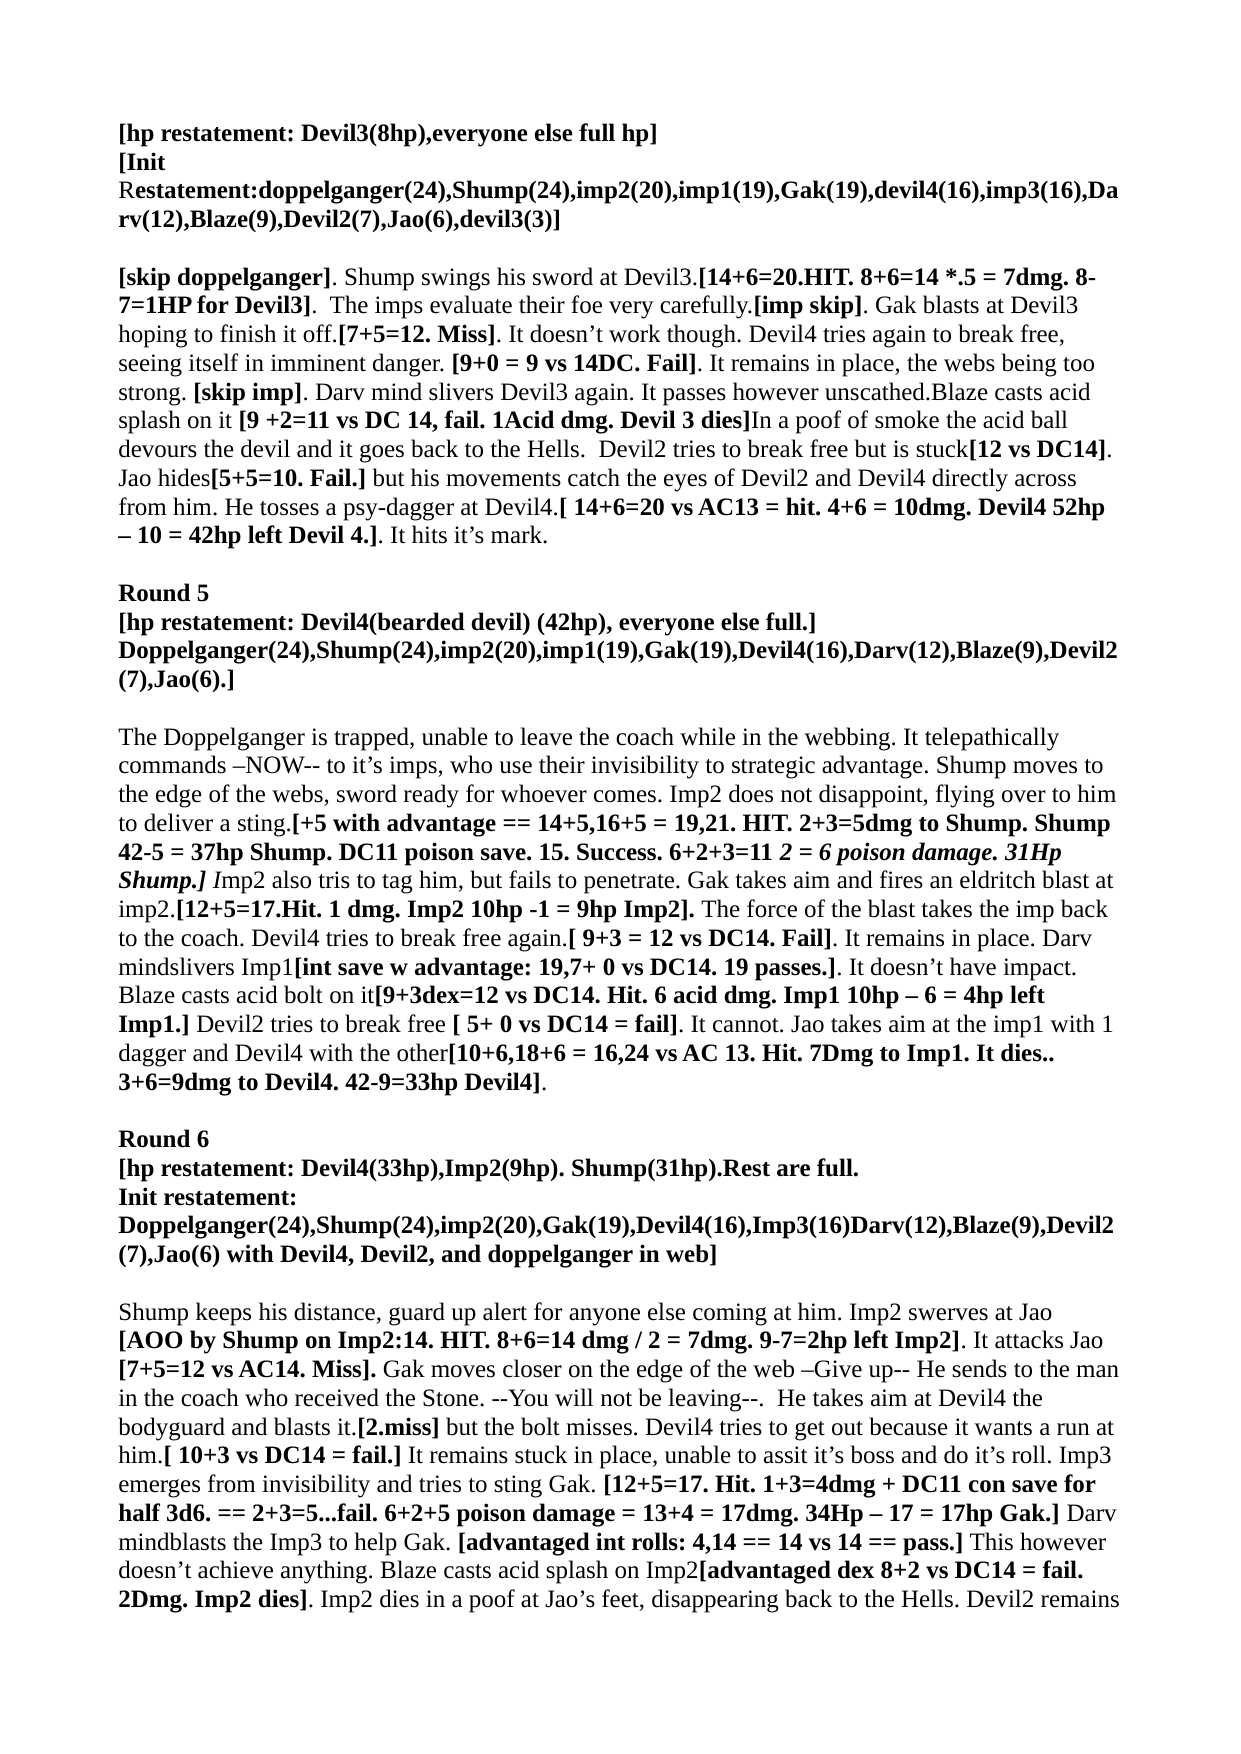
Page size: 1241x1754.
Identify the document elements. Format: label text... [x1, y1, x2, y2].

text Round 6 [118, 1124, 1122, 1153]
text [skip doppelganger]. Shump swings his sword at Devil3.[14+6=20.HIT. 8+6=14 *.5 = 7dmg. 8-7=1HP for Devil3]. The imps evaluate their foe very carefully.[imp skip]. Gak blasts at Devil3 hoping to finish it off.[7+5=12. Miss]. It doesn’t work though. Devil4 tries again to break free, seeing itself in imminent danger. [9+0 = 9 vs 14DC. Fail]. It remains in place, the webs being too strong. [skip imp]. Darv mind slivers Devil3 again. It passes however unscathed.Blaze casts acid splash on it [9 +2=11 vs DC 14, fail. 1Acid dmg. Devil 3 dies]In a poof of smoke the acid ball devours the devil and it goes back to the Hells. Devil2 tries to break free but is stuck[12 vs DC14]. Jao hides[5+5=10. Fail.] but his movements catch the eyes of Devil2 and Devil4 directly across from him. He tosses a psy-dagger at Devil4.[ 14+6=20 vs AC13 = hit. 4+6 = 10dmg. Devil4 52hp – 10 = 42hp left Devil 4.]. It hits it’s mark. [118, 262, 1122, 549]
text Doppelganger(24),Shump(24),imp2(20),imp1(19),Gak(19),Devil4(16),Darv(12),Blaze(9),Devil2(7),Jao(6).] [118, 636, 1122, 693]
text The Doppelganger is trapped, unable to leave the coach while in the webbing. It telepathically commands –NOW-- to it’s imps, who use their invisibility to strategic advantage. Shump moves to the edge of the webs, sword ready for whoever comes. Imp2 does not disappoint, flying over to him to deliver a sting.[+5 with advantage == 14+5,16+5 = 19,21. HIT. 2+3=5dmg to Shump. Shump 42-5 = 37hp Shump. DC11 poison save. 15. Success. 6+2+3=11 2 = 6 poison damage. 31Hp Shump.] Imp2 also tris to tag him, but fails to penetrate. Gak takes aim and fires an eldritch blast at imp2.[12+5=17.Hit. 1 dmg. Imp2 10hp -1 = 9hp Imp2]. The force of the blast takes the imp back to the coach. Devil4 tries to break free again.[ 9+3 = 12 vs DC14. Fail]. It remains in place. Darv mindslivers Imp1[int save w advantage: 19,7+ 0 vs DC14. 19 passes.]. It doesn’t have impact. Blaze casts acid bolt on it[9+3dex=12 vs DC14. Hit. 6 acid dmg. Imp1 10hp – 6 = 4hp left Imp1.] Devil2 tries to break free [ 5+ 0 vs DC14 = fail]. It cannot. Jao takes aim at the imp1 with 1 dagger and Devil4 with the other[10+6,18+6 = 16,24 vs AC 13. Hit. 7Dmg to Imp1. It dies.. 3+6=9dmg to Devil4. 42-9=33hp Devil4]. [118, 722, 1122, 1096]
text Shump keeps his distance, guard up alert for anyone else coming at him. Imp2 swerves at Jao [AOO by Shump on Imp2:14. HIT. 8+6=14 dmg / 2 = 7dmg. 9-7=2hp left Imp2]. It attacks Jao [7+5=12 vs AC14. Miss]. Gak moves closer on the edge of the web –Give up-- He sends to the man in the coach who received the Stone. --You will not be leaving--. He takes aim at Devil4 the bodyguard and blasts it.[2.miss] but the bolt misses. Devil4 tries to get out because it wants a run at him.[ 10+3 vs DC14 = fail.] It remains stuck in place, unable to assit it’s boss and do it’s roll. Imp3 emerges from invisibility and tries to sting Gak. [12+5=17. Hit. 1+3=4dmg + DC11 con save for half 3d6. == 2+3=5...fail. 6+2+5 poison damage = 13+4 = 17dmg. 34Hp – 17 = 17hp Gak.] Darv mindblasts the Imp3 to help Gak. [advantaged int rolls: 4,14 == 14 vs 14 == pass.] This however doesn’t achieve anything. Blaze casts acid splash on Imp2[advantaged dex 8+2 vs DC14 = fail. 2Dmg. Imp2 dies]. Imp2 dies in a poof at Jao’s feet, disappearing back to the Hells. Devil2 remains [118, 1297, 1122, 1613]
text Round 5 [118, 578, 1122, 607]
text [hp restatement: Devil4(bearded devil) (42hp), everyone else full.] [118, 607, 1122, 636]
text Init restatement: Doppelganger(24),Shump(24),imp2(20),Gak(19),Devil4(16),Imp3(16)Darv(12),Blaze(9),Devil2(7),Jao(6) with Devil4, Devil2, and doppelganger in web] [118, 1182, 1122, 1268]
text [hp restatement: Devil4(33hp),Imp2(9hp). Shump(31hp).Rest are full. [118, 1153, 1122, 1182]
text [Init Restatement:doppelganger(24),Shump(24),imp2(20),imp1(19),Gak(19),devil4(16),imp3(16),Darv(12),Blaze(9),Devil2(7),Jao(6),devil3(3)] [118, 147, 1122, 233]
text [hp restatement: Devil3(8hp),everyone else full hp] [118, 118, 1122, 147]
